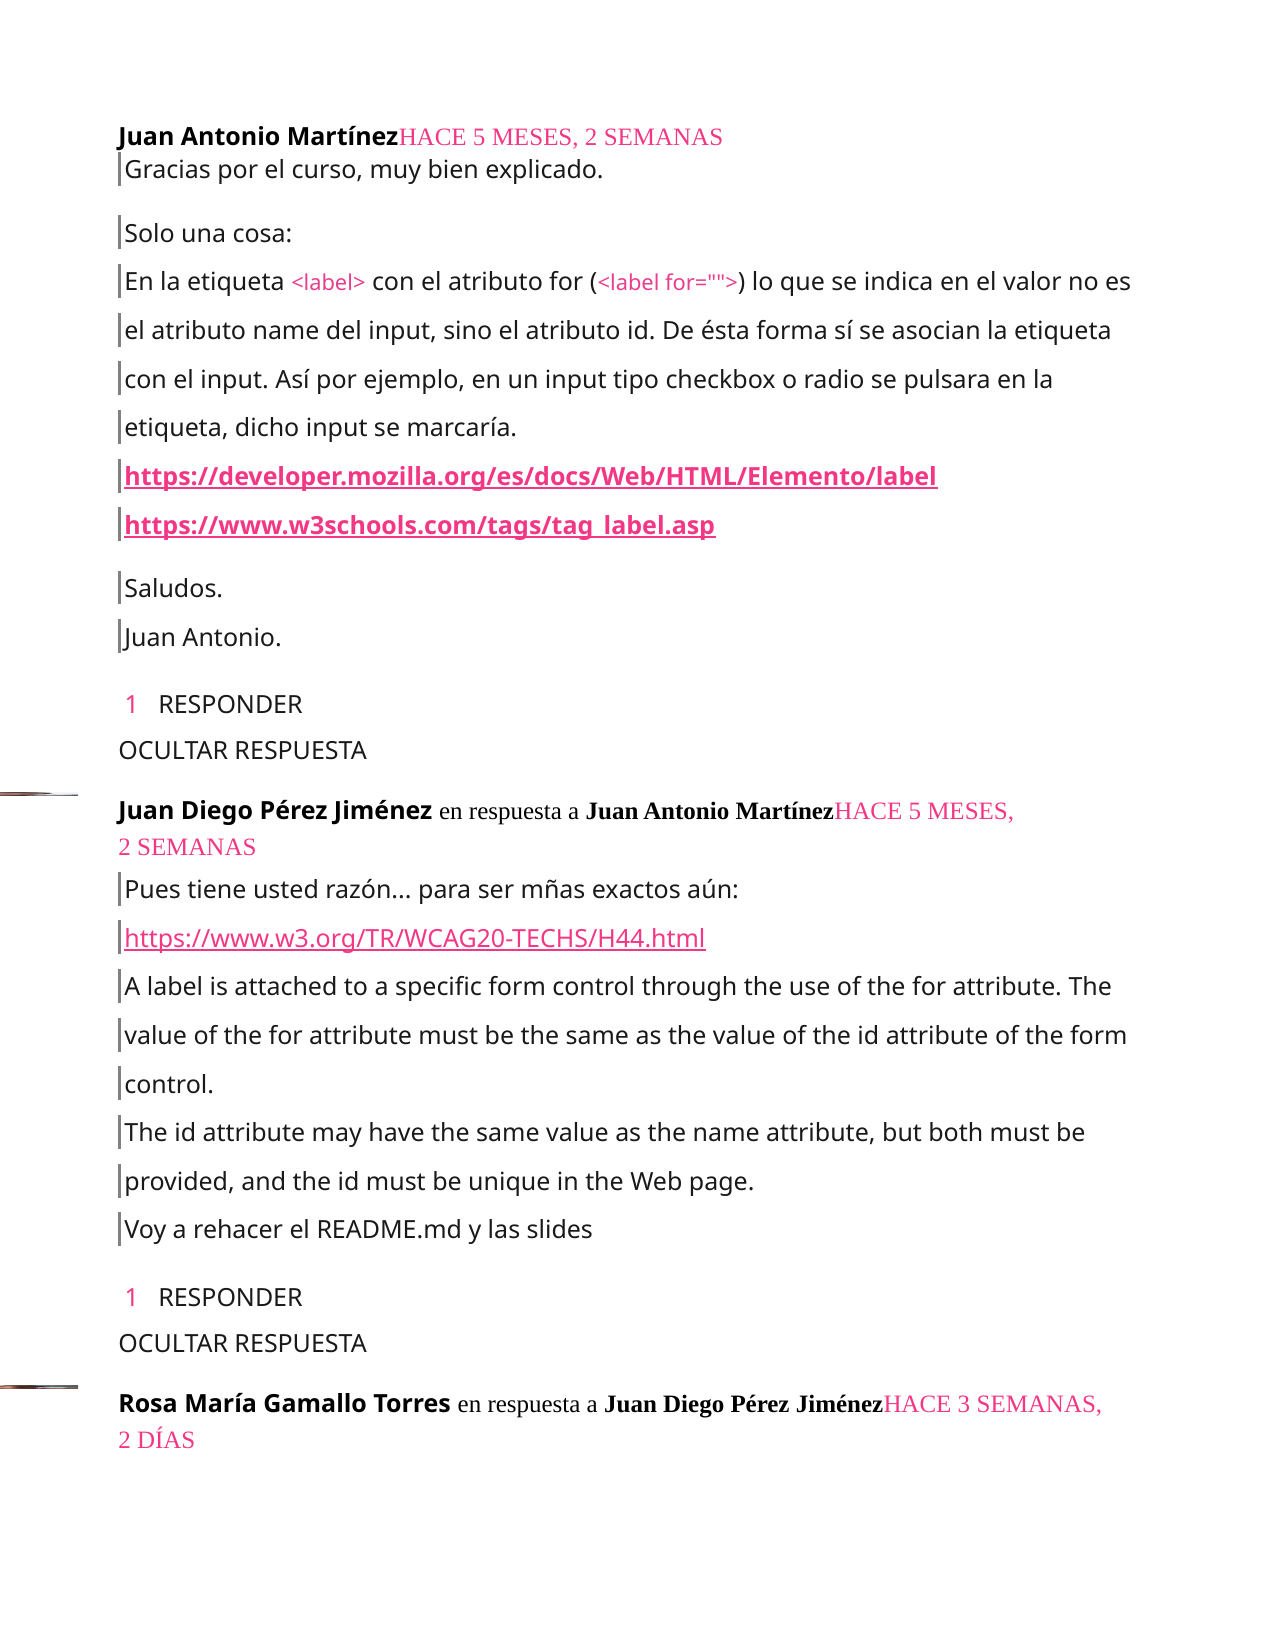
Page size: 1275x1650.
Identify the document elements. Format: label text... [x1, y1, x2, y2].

text OCULTAR RESPUESTA [118, 733, 1157, 767]
text Juan Antonio MartínezHACE 5 MESES, 2 SEMANAS [118, 118, 1157, 152]
text Saludos. Juan Antonio. [118, 571, 1157, 653]
text Gracias por el curso, muy bien explicado. [121, 152, 1157, 186]
text 1 RESPONDER [118, 687, 1157, 721]
text Juan Diego Pérez Jiménez en respuesta a Juan Antonio MartínezHACE 5 MESES, 2 SEMANAS [118, 793, 1157, 861]
text Pues tiene usted razón... para ser mñas exactos aún: https://www.w3.org/TR/WCAG20-TECHS/H44.html A label is attached to a specific form control through the use of the for attribute. The value of the for attribute must be the same as the value of the id attribute of the form control. The id attribute may have the same value as the name attribute, but both must be provided, and the id must be unique in the Web page. Voy a rehacer el README.md y las slides [118, 872, 1157, 1246]
text OCULTAR RESPUESTA [118, 1326, 1157, 1360]
picture [0, 792, 79, 796]
text 1 RESPONDER [118, 1280, 1157, 1314]
picture [0, 1385, 79, 1389]
text Rosa María Gamallo Torres en respuesta a Juan Diego Pérez JiménezHACE 3 SEMANAS, 2 DÍAS [118, 1386, 1157, 1454]
text Solo una cosa: En la etiqueta <label> con el atributo for (<label for="">) lo que se indica en el valor no es el atributo name del input, sino el atributo id. De ésta forma sí se asocian la etiqueta con el input. Así por ejemplo, en un input tipo checkbox o radio se pulsara en la etiqueta, dicho input se marcaría. https://developer.mozilla.org/es/docs/Web/HTML/Elemento/label https://www.w3schools.com/tags/tag_label.asp [118, 215, 1157, 541]
